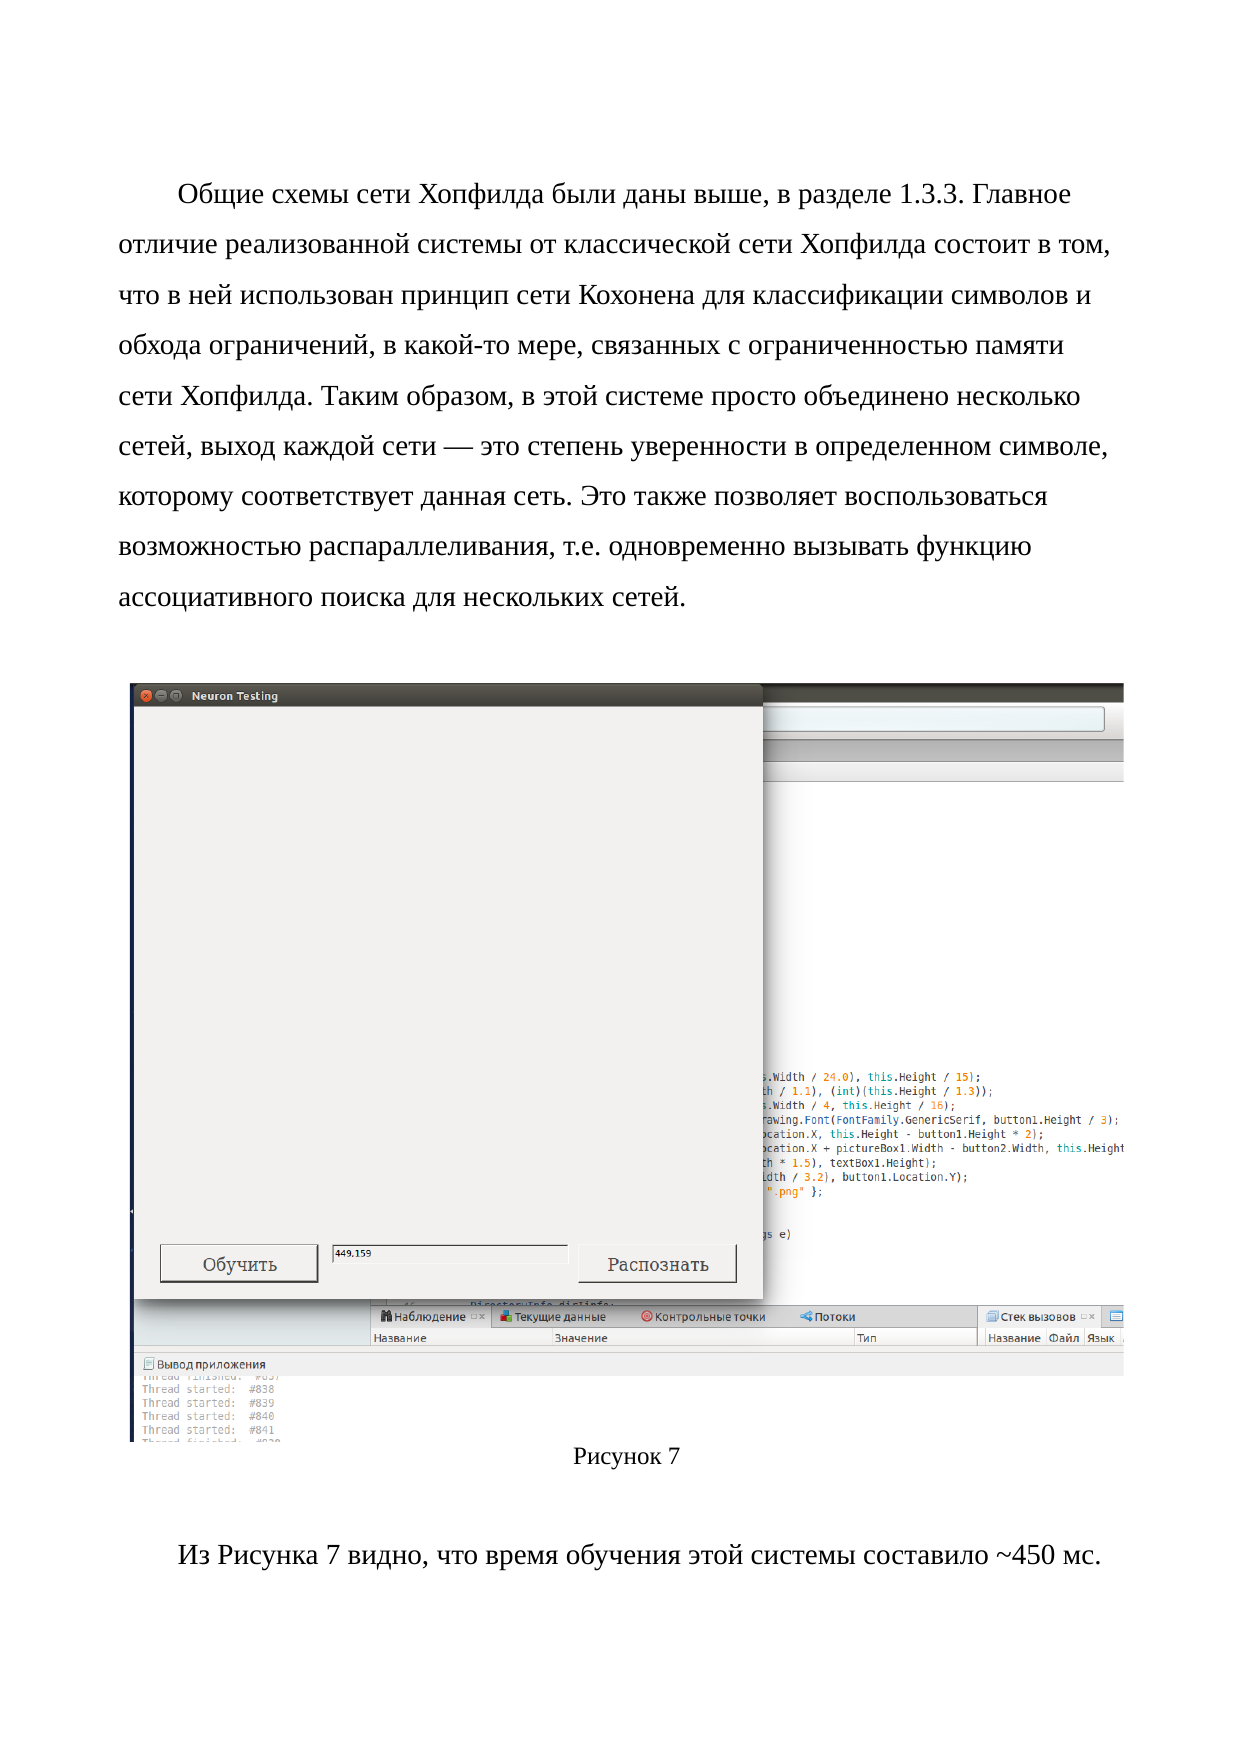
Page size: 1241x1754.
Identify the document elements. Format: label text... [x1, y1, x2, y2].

picture [129, 683, 1124, 1442]
text Общие схемы сети Хопфилда были даны выше, в разделе 1.3.3. Главное отличие реализованной системы от классической сети Хопфилда состоит в том, что в ней использован принцип сети Кохонена для классификации символов и обхода ограничений, в какой-то мере, связанных с ограниченностью памяти сети Хопфилда. Таким образом, в этой системе просто объединено несколько сетей, выход каждой сети — это степень уверенности в определенном символе, которому соответствует данная сеть. Это также позволяет воспользоваться возможностью распараллеливания, т.е. одновременно вызывать функцию ассоциативного поиска для нескольких сетей. [118, 176, 1122, 612]
text Из Рисунка 7 видно, что время обучения этой системы составило ~450 мс. [118, 1537, 1122, 1571]
text Рисунок 7 [124, 684, 1128, 1470]
